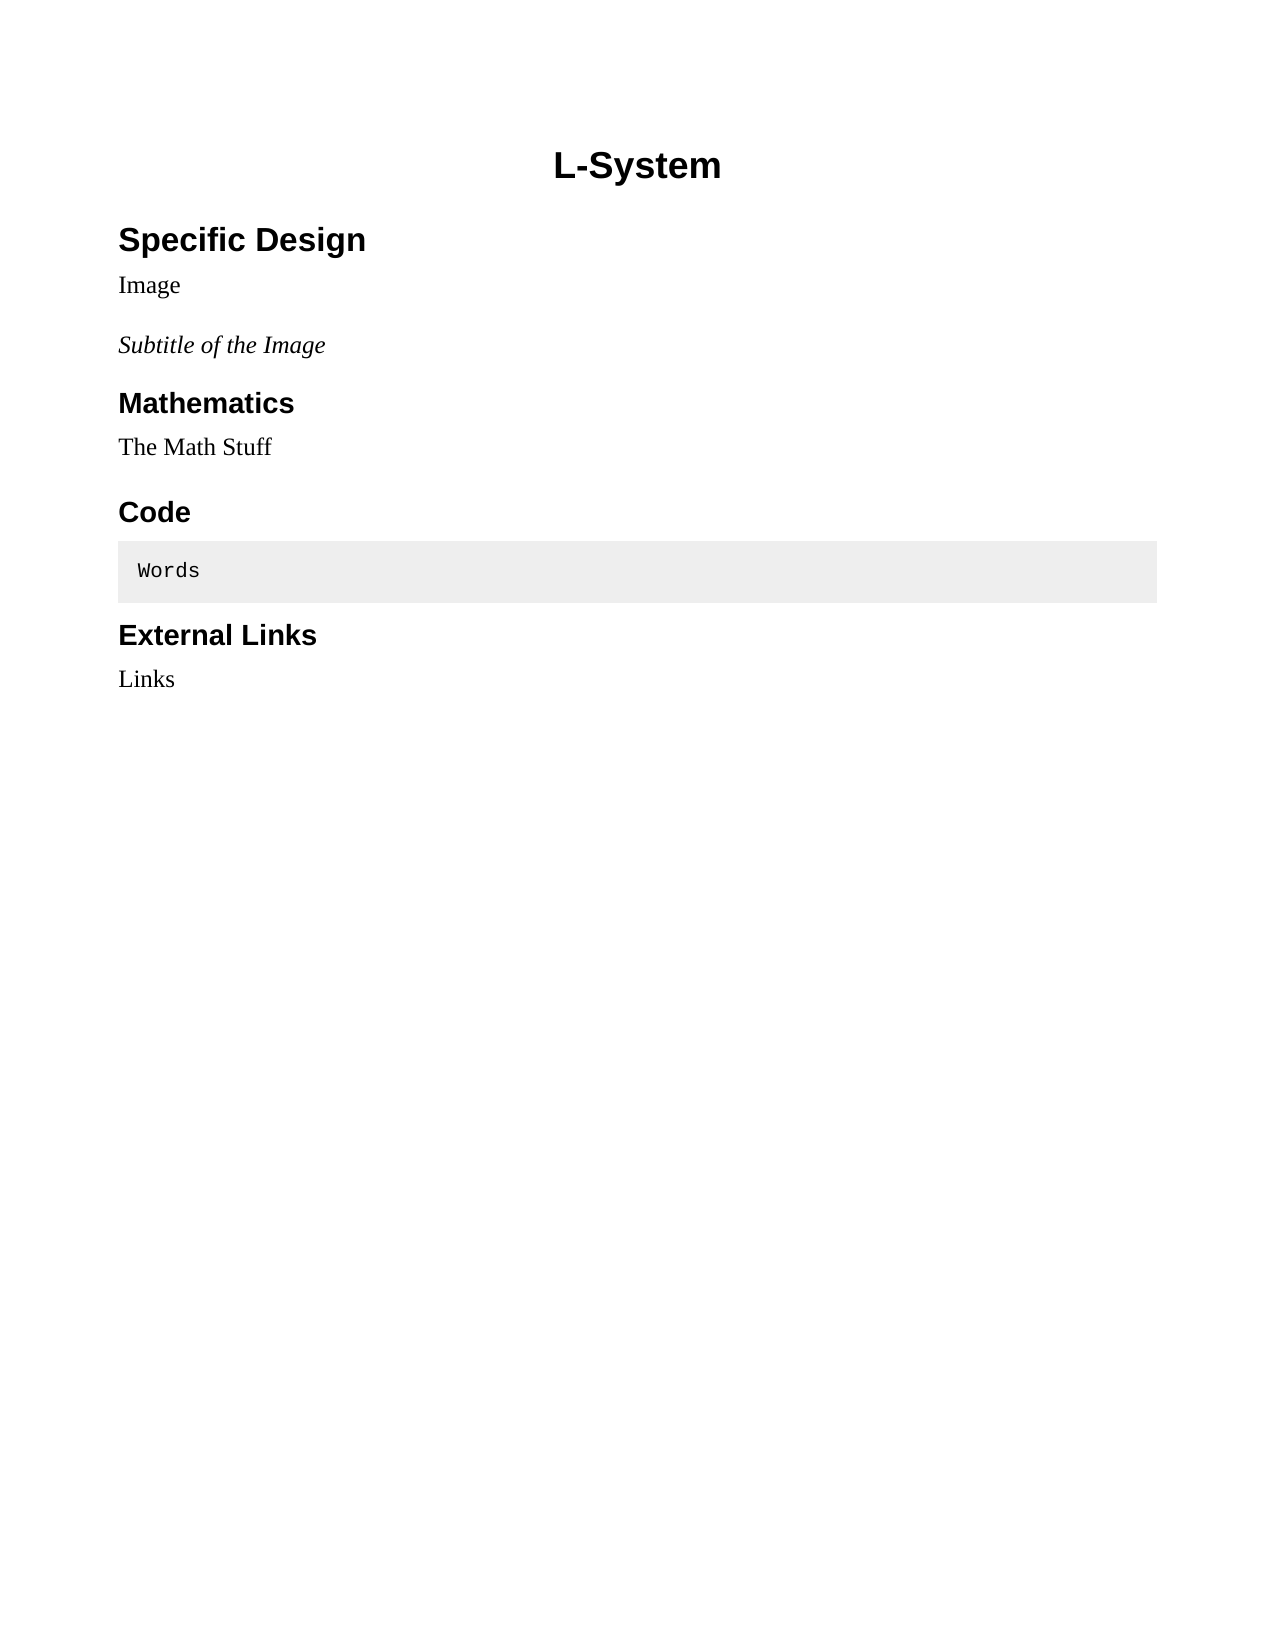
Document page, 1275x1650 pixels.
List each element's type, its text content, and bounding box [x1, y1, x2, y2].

text The Math Stuff [118, 432, 1157, 461]
subtitle Mathematics [118, 386, 1157, 420]
text Subtitle of the Image [118, 331, 1157, 359]
subtitle Specific Design [118, 219, 1157, 258]
text Image [118, 271, 1157, 299]
subtitle Code [118, 495, 1157, 528]
text Links [118, 664, 1157, 693]
table_header Words [118, 541, 1157, 603]
subtitle L-System [118, 143, 1157, 186]
subtitle External Links [118, 618, 1157, 651]
